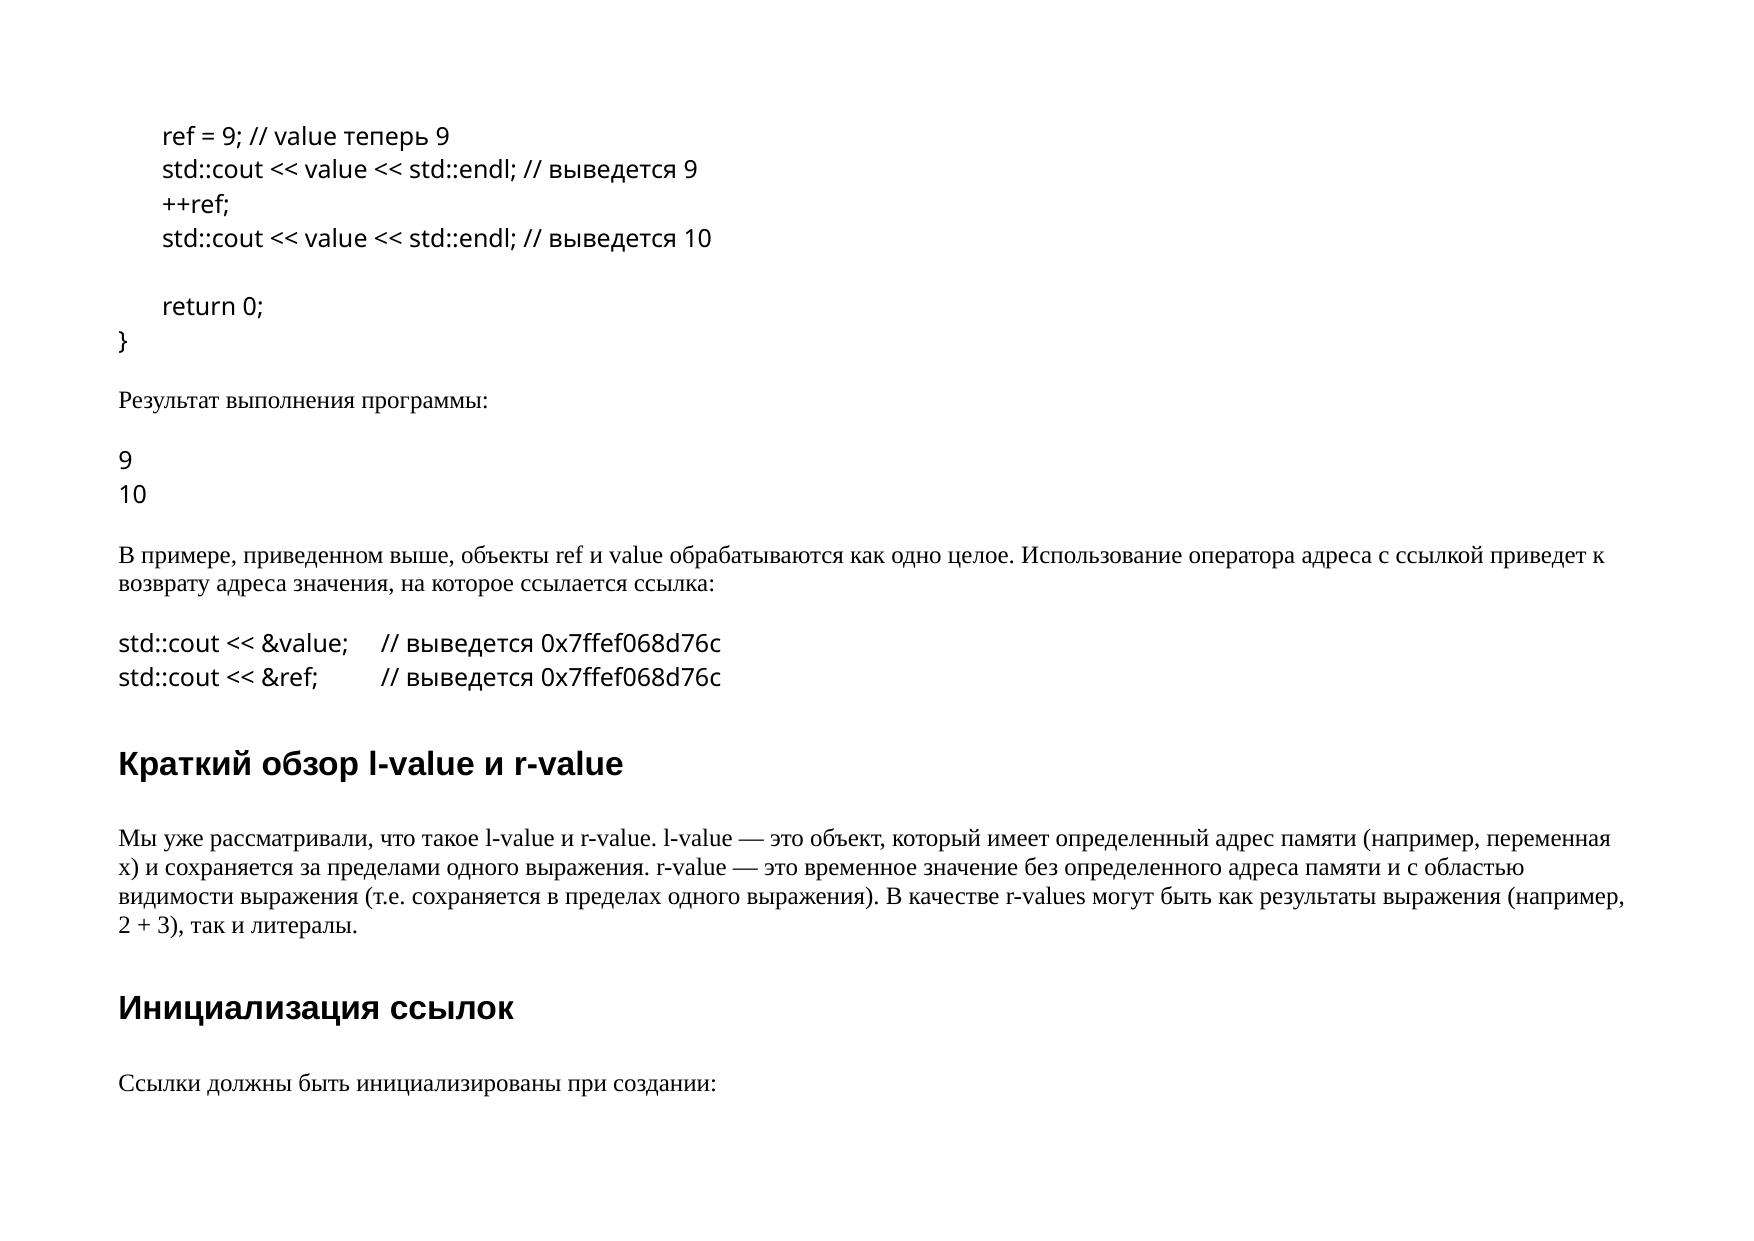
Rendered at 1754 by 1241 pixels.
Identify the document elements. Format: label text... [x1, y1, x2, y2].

text return 0; [118, 288, 1636, 322]
text std::cout << &value; // выведется 0x7ffef068d76c [118, 626, 1636, 660]
text 9 [118, 443, 1636, 477]
text ref = 9; // value теперь 9 [118, 118, 1636, 152]
text Ссылки должны быть инициализированы при создании: [118, 1068, 1636, 1097]
text } [118, 322, 1636, 357]
text В примере, приведенном выше, объекты ref и value обрабатываются как одно целое. Использование оператора адреса с ссылкой приведет к возврату адреса значения, на которое ссылается ссылка: [118, 540, 1636, 597]
text std::cout << &ref; // выведется 0x7ffef068d76c [118, 660, 1636, 694]
text Мы уже рассматривали, что такое l-value и r-value. l-value — это объект, который имеет определенный адрес памяти (например, переменная x) и сохраняется за пределами одного выражения. r-value — это временное значение без определенного адреса памяти и с областью видимости выражения (т.е. сохраняется в пределах одного выражения). В качестве r-values могут быть как результаты выражения (например, 2 + 3), так и литералы. [118, 823, 1636, 938]
text 10 [118, 477, 1636, 511]
text std::cout << value << std::endl; // выведется 10 [118, 220, 1636, 254]
subtitle Краткий обзор l-value и r-value [118, 744, 1636, 782]
text ++ref; [118, 186, 1636, 220]
text std::cout << value << std::endl; // выведется 9 [118, 152, 1636, 186]
subtitle Инициализация ссылок [118, 988, 1636, 1027]
text Результат выполнения программы: [118, 385, 1636, 414]
